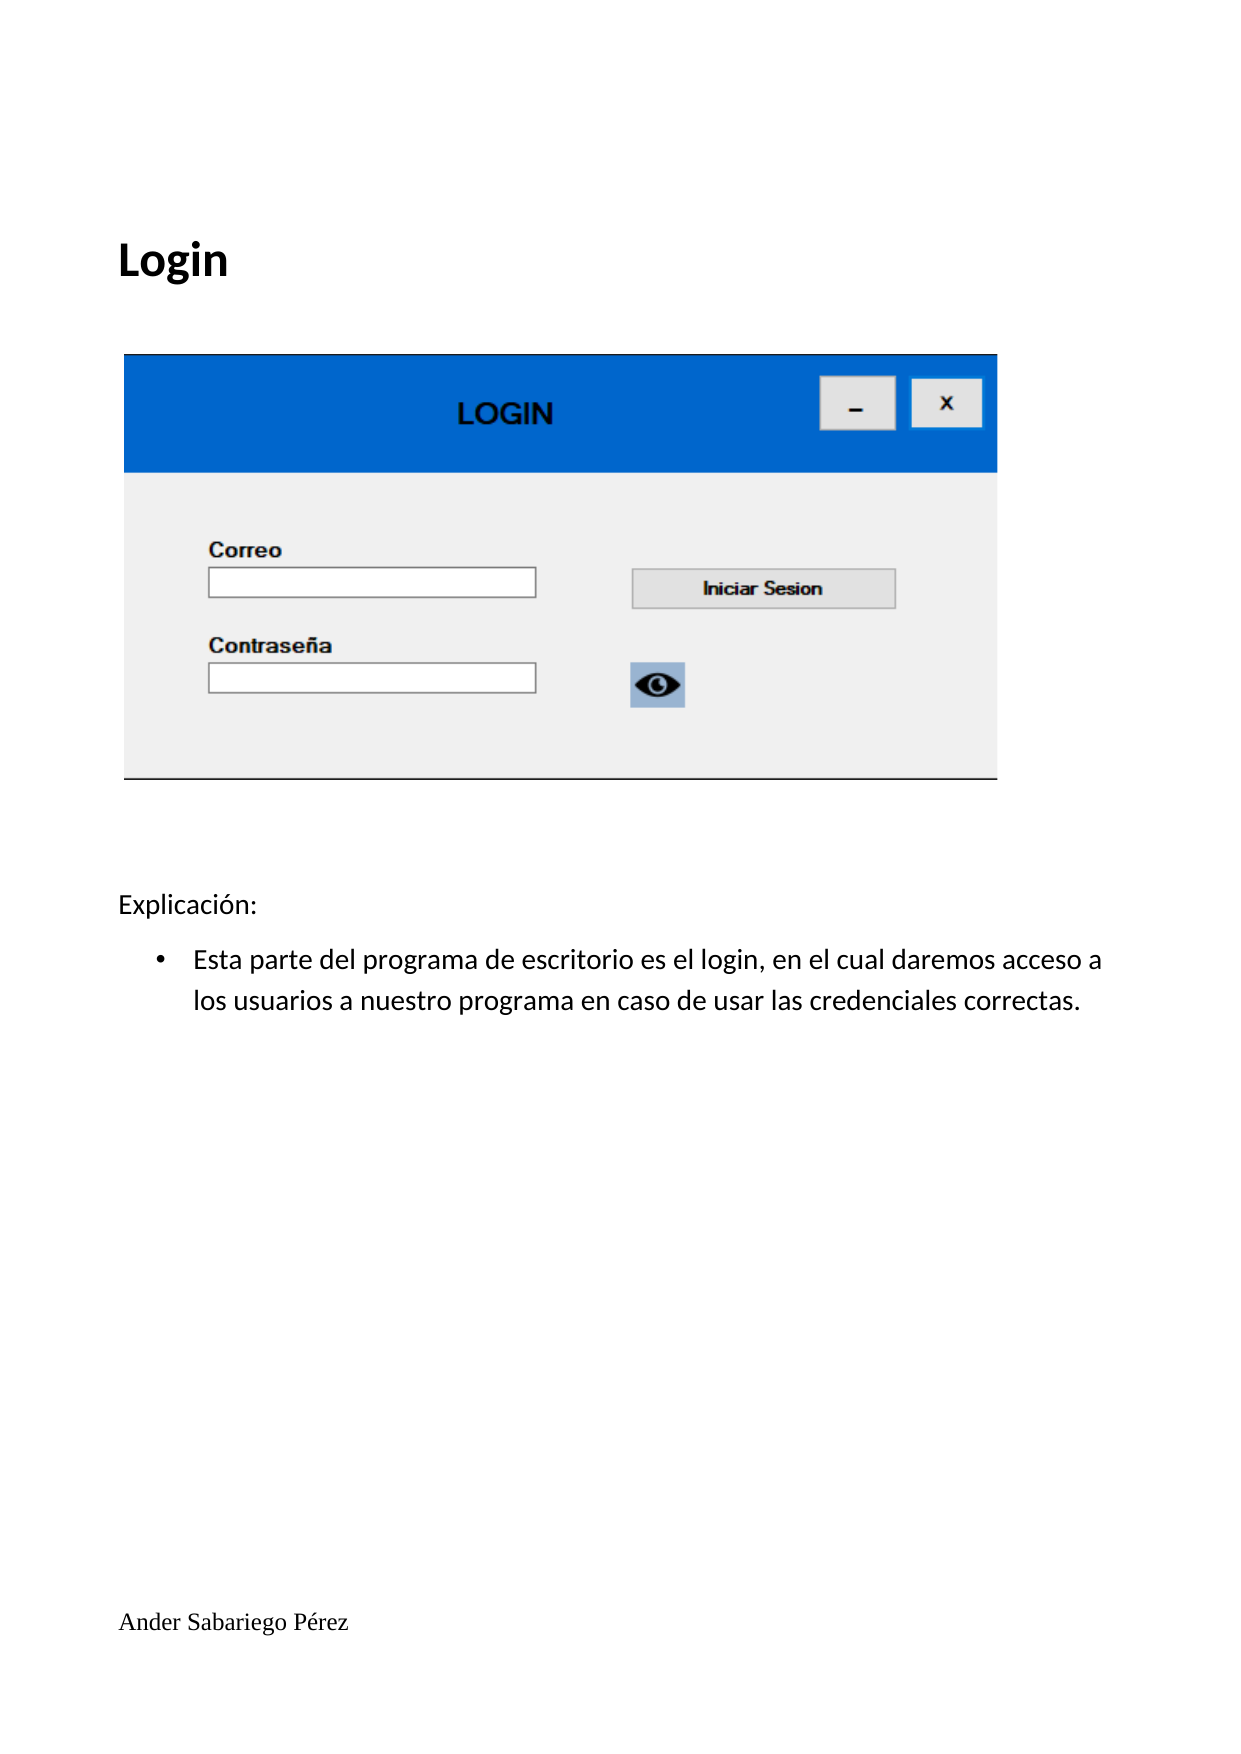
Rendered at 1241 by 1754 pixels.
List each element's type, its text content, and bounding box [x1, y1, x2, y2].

subtitle Login [118, 228, 1122, 289]
text Explicación: [118, 886, 1122, 921]
list Esta parte del programa de escritorio es el login, en el cual daremos acceso a los usuarios a nuestro programa en caso de usar las credenciales correctas. [156, 941, 1122, 1018]
picture [124, 354, 998, 780]
